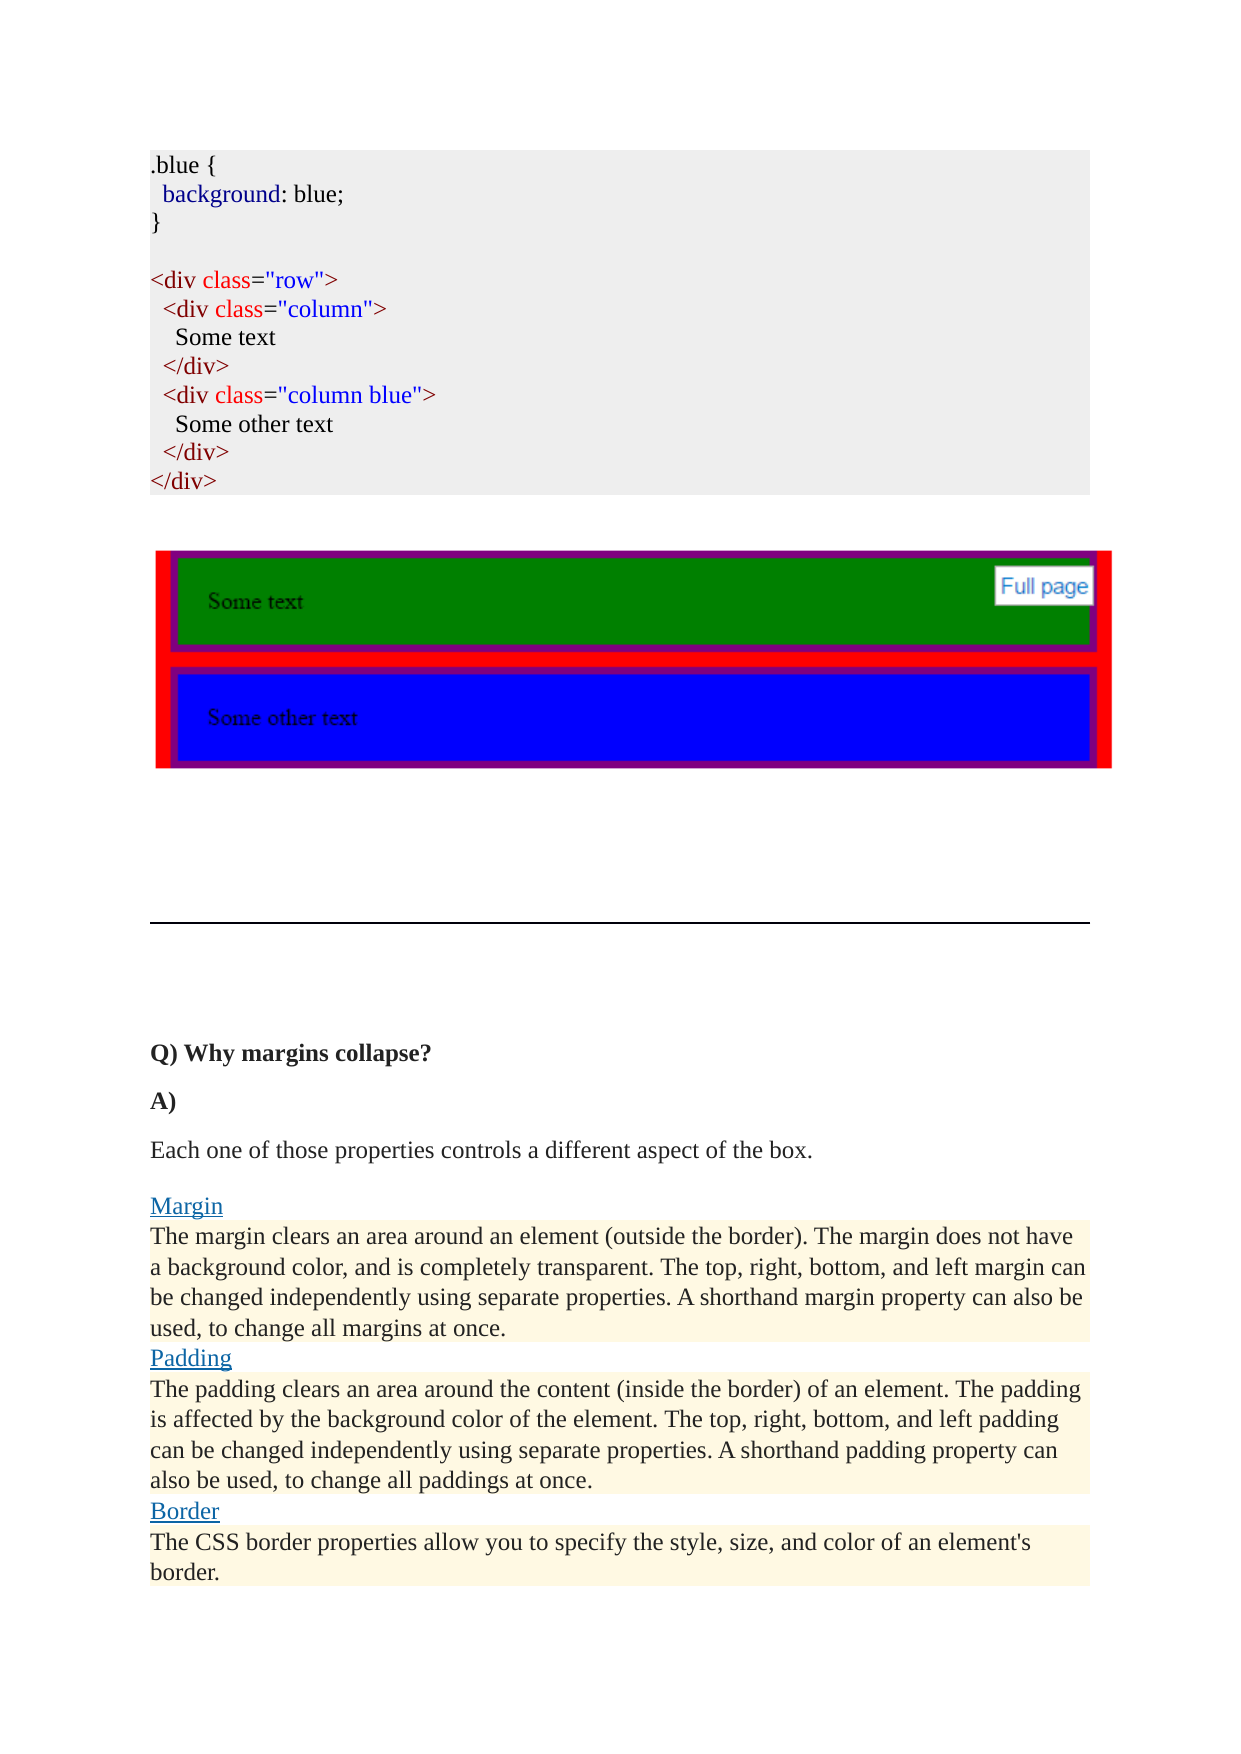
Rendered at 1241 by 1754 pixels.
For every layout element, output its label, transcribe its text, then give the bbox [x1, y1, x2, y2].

text background: blue; [150, 179, 1090, 207]
text Each one of those properties controls a different aspect of the box. [150, 1134, 1090, 1164]
subtitle A) [150, 1086, 1090, 1115]
subtitle Q) Why margins collapse? [150, 1038, 1090, 1067]
text The margin clears an area around an element (outside the border). The margin does not have a background color, and is completely transparent. The top, right, bottom, and left margin can be changed independently using separate properties. A shorthand margin property can also be used, to change all margins at once. [150, 1220, 1090, 1342]
text Border [150, 1494, 1090, 1525]
text <div class="row"> [150, 265, 1090, 294]
text The CSS border properties allow you to specify the style, size, and color of an element's border. [150, 1525, 1090, 1586]
picture [150, 542, 1121, 776]
text Some other text [150, 409, 1090, 437]
text Padding [150, 1342, 1090, 1372]
text </div> [150, 351, 1090, 380]
text Some text [150, 322, 1090, 351]
text .blue { [150, 150, 1090, 179]
text </div> [150, 437, 1090, 466]
text Margin [150, 1189, 1090, 1220]
text } [150, 207, 1090, 236]
text The padding clears an area around the content (inside the border) of an element. The padding is affected by the background color of the element. The top, right, bottom, and left padding can be changed independently using separate properties. A shorthand padding property can also be used, to change all paddings at once. [150, 1372, 1090, 1494]
text <div class="column"> [150, 294, 1090, 322]
text <div class="column blue"> [150, 380, 1090, 409]
text </div> [150, 466, 1090, 495]
